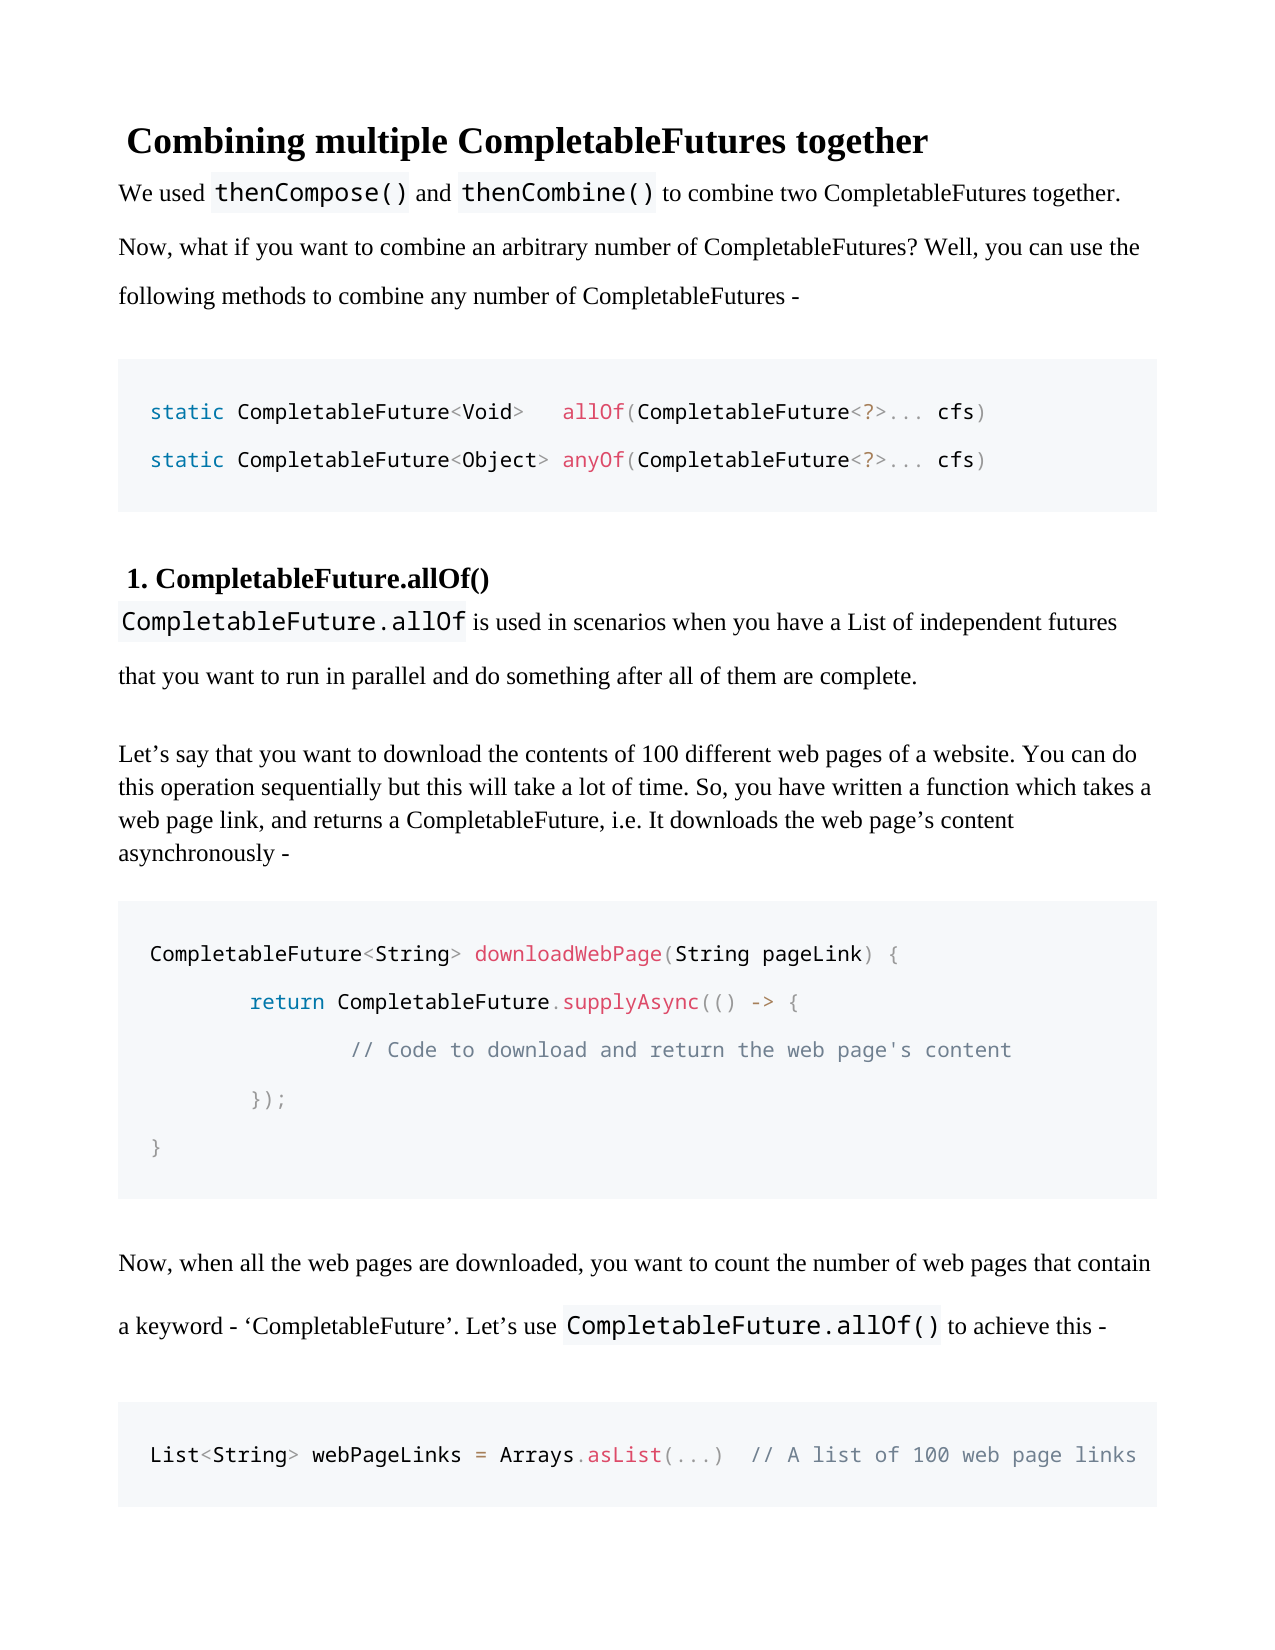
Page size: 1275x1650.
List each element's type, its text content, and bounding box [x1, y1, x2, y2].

text static CompletableFuture<Void> allOf(CompletableFuture<?>... cfs) [119, 360, 1157, 408]
text CompletableFuture.allOf is used in scenarios when you have a List of independent futures that you want to run in parallel and do something after all of them are complete. [118, 601, 1157, 690]
text Let’s say that you want to download the contents of 100 different web pages of a website. You can do this operation sequentially but this will take a lot of time. So, you have written a function which takes a web page link, and returns a CompletableFuture, i.e. It downloads the web page’s content asynchronously - [118, 739, 1157, 867]
text // Code to download and return the web page's content [119, 998, 1157, 1046]
subtitle Combining multiple CompletableFutures together [126, 118, 1157, 161]
text We used thenCompose() and thenCombine() to combine two CompletableFutures together. Now, what if you want to combine an arbitrary number of CompletableFutures? Well, you can use the following methods to combine any number of CompletableFutures - [118, 172, 1157, 310]
text CompletableFuture<String> downloadWebPage(String pageLink) { [119, 902, 1157, 949]
text Now, when all the web pages are downloaded, you want to count the number of web pages that contain a keyword - ‘CompletableFuture’. Let’s use CompletableFuture.allOf() to achieve this - [118, 1248, 1157, 1344]
text }); [865, 1046, 871, 1056]
text }); [514, 1046, 522, 1054]
text }); [789, 1046, 797, 1054]
text }); [577, 1046, 583, 1056]
text }); [490, 1046, 496, 1056]
text }); [627, 1046, 633, 1056]
text return CompletableFuture.supplyAsync(() -> { [119, 949, 1157, 998]
text }); [690, 1046, 696, 1056]
text }); [415, 1046, 421, 1056]
subtitle 1. CompletableFuture.allOf() [126, 561, 1157, 594]
text }); [119, 1046, 1157, 1095]
text static CompletableFuture<Object> anyOf(CompletableFuture<?>... cfs) [119, 408, 1157, 511]
text } [119, 1095, 1157, 1198]
text List<String> webPageLinks = Arrays.asList(...) // A list of 100 web page links [119, 1403, 1157, 1506]
